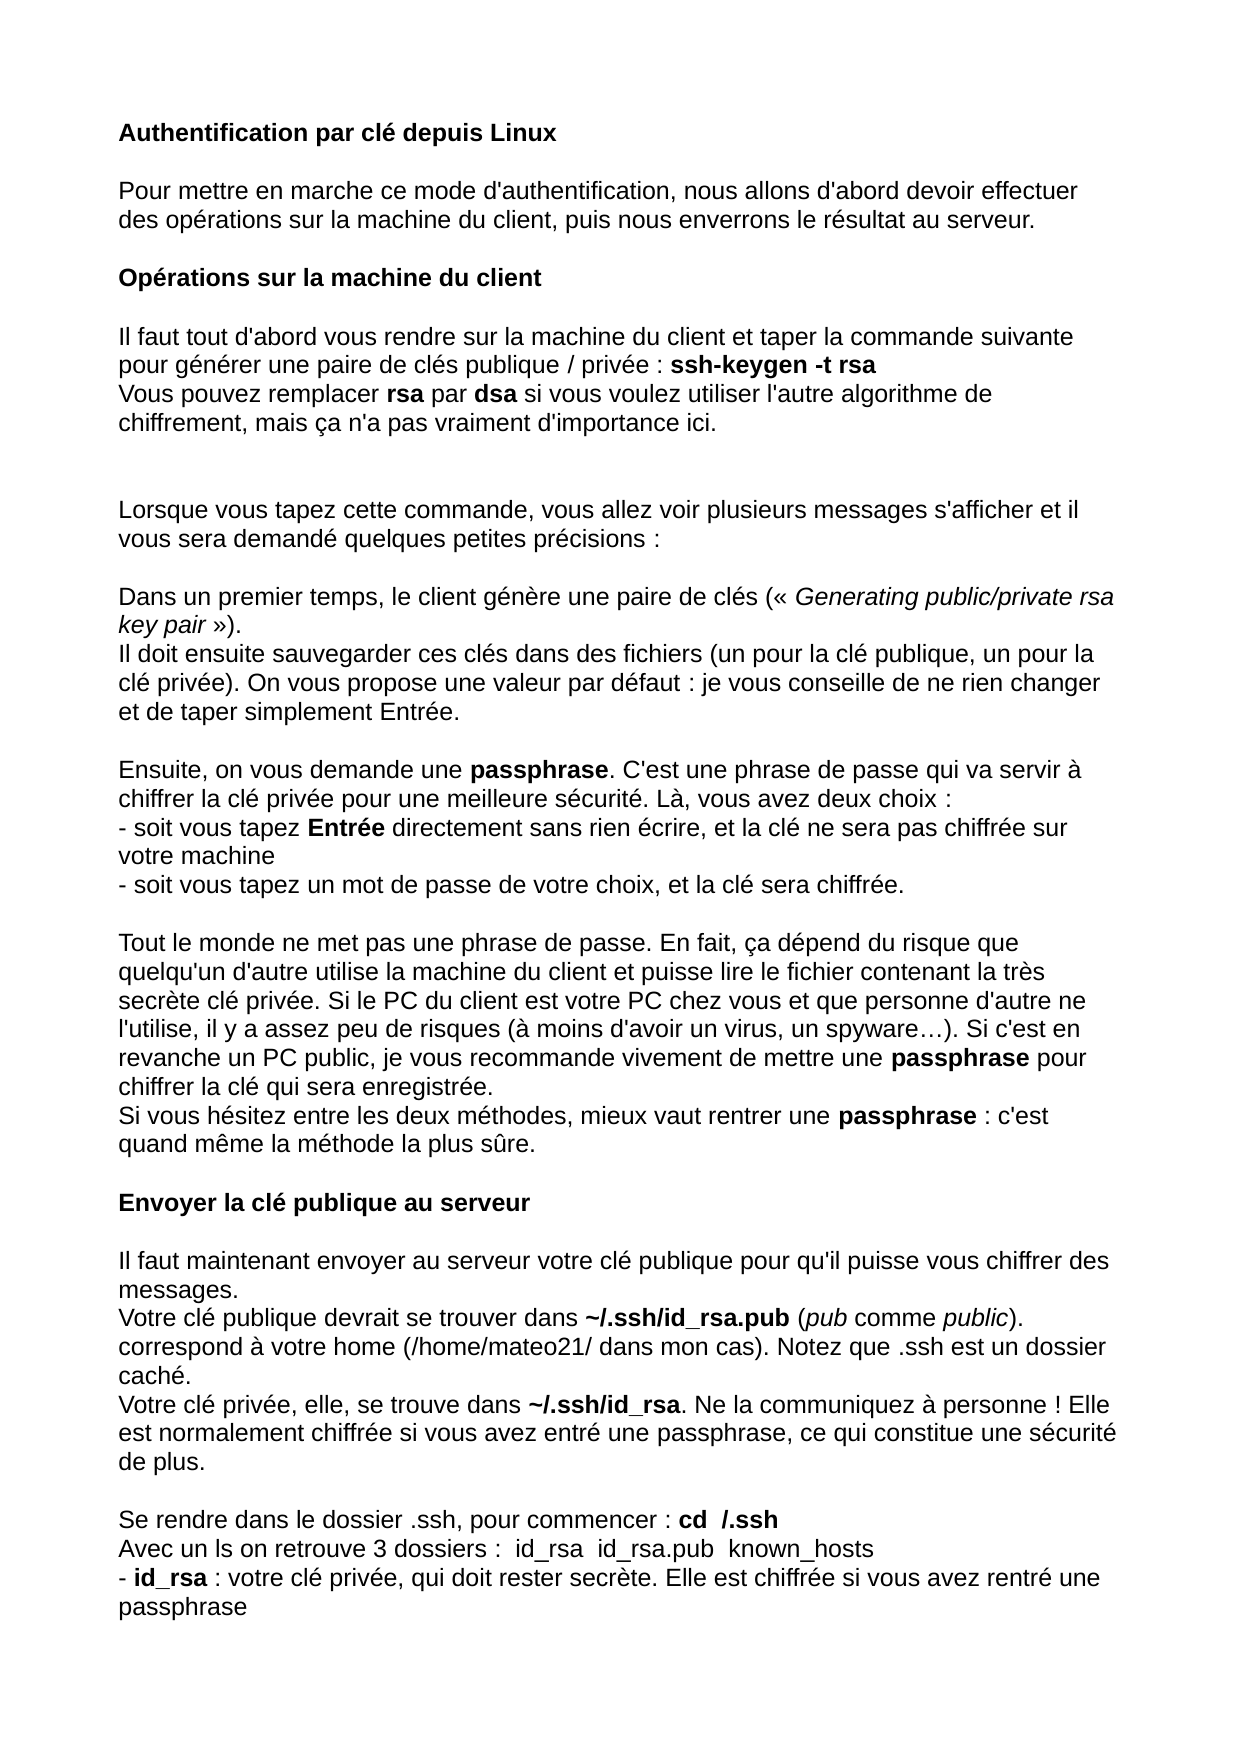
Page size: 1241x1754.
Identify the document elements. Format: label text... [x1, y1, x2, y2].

text ﻿Dans un premier temps, le client génère une paire de clés (« Generating public/private rsa key pair »). Il doit ensuite sauvegarder ces clés dans des fichiers (un pour la clé publique, un pour la clé privée). On vous propose une valeur par défaut : je vous conseille de ne rien changer et de taper simplement Entrée. [118, 582, 1122, 726]
text ﻿Authentification par clé depuis Linux [118, 118, 1122, 147]
text ﻿Envoyer la clé publique au serveur [118, 1188, 1122, 1216]
text ﻿Lorsque vous tapez cette commande, vous allez voir plusieurs messages s'afficher et il vous sera demandé quelques petites précisions : [118, 495, 1122, 552]
text ﻿Pour mettre en marche ce mode d'authentification, nous allons d'abord devoir effectuer des opérations sur la machine du client, puis nous enverrons le résultat au serveur. [118, 176, 1122, 234]
text Se ﻿rendre dans le dossier .ssh, pour commencer : ﻿cd /.ssh Avec un ls on retrouve 3 dossiers : ﻿ id_rsa id_rsa.pub known_hosts - ﻿id_rsa : votre clé privée, qui doit rester secrète. Elle est chiffrée si vous avez rentré une passphrase [118, 1505, 1122, 1620]
text ﻿Il faut maintenant envoyer au serveur votre clé publique pour qu'il puisse vous chiffrer des messages. ﻿Votre clé publique devrait se trouver dans ~/.ssh/id_rsa.pub (pub comme public). correspond à votre home (/home/mateo21/ dans mon cas). Notez que .ssh est un dossier caché. Votre clé privée, elle, se trouve dans ~/.ssh/id_rsa. Ne la communiquez à personne ! Elle est normalement chiffrée si vous avez entré une passphrase, ce qui constitue une sécurité de plus. [118, 1246, 1122, 1476]
text ﻿Tout le monde ne met pas une phrase de passe. En fait, ça dépend du risque que quelqu'un d'autre utilise la machine du client et puisse lire le fichier contenant la très secrète clé privée. Si le PC du client est votre PC chez vous et que personne d'autre ne l'utilise, il y a assez peu de risques (à moins d'avoir un virus, un spyware…). Si c'est en revanche un PC public, je vous recommande vivement de mettre une passphrase pour chiffrer la clé qui sera enregistrée. ﻿Si vous hésitez entre les deux méthodes, mieux vaut rentrer une passphrase : c'est quand même la méthode la plus sûre. [118, 928, 1122, 1158]
text ﻿Il faut tout d'abord vous rendre sur la machine du client et taper la commande suivante pour générer une paire de clés publique / privée : ﻿ssh-keygen -t rsa ﻿Vous pouvez remplacer rsa par dsa si vous voulez utiliser l'autre algorithme de chiffrement, mais ça n'a pas vraiment d'importance ici. [118, 322, 1122, 465]
subtitle Opérations sur la machine du client [118, 263, 1122, 292]
text ﻿Ensuite, on vous demande une passphrase. C'est une phrase de passe qui va servir à chiffrer la clé privée pour une meilleure sécurité. Là, vous avez deux choix : - ﻿soit vous tapez Entrée directement sans rien écrire, et la clé ne sera pas chiffrée sur votre machine - ﻿soit vous tapez un mot de passe de votre choix, et la clé sera chiffrée. [118, 755, 1122, 899]
